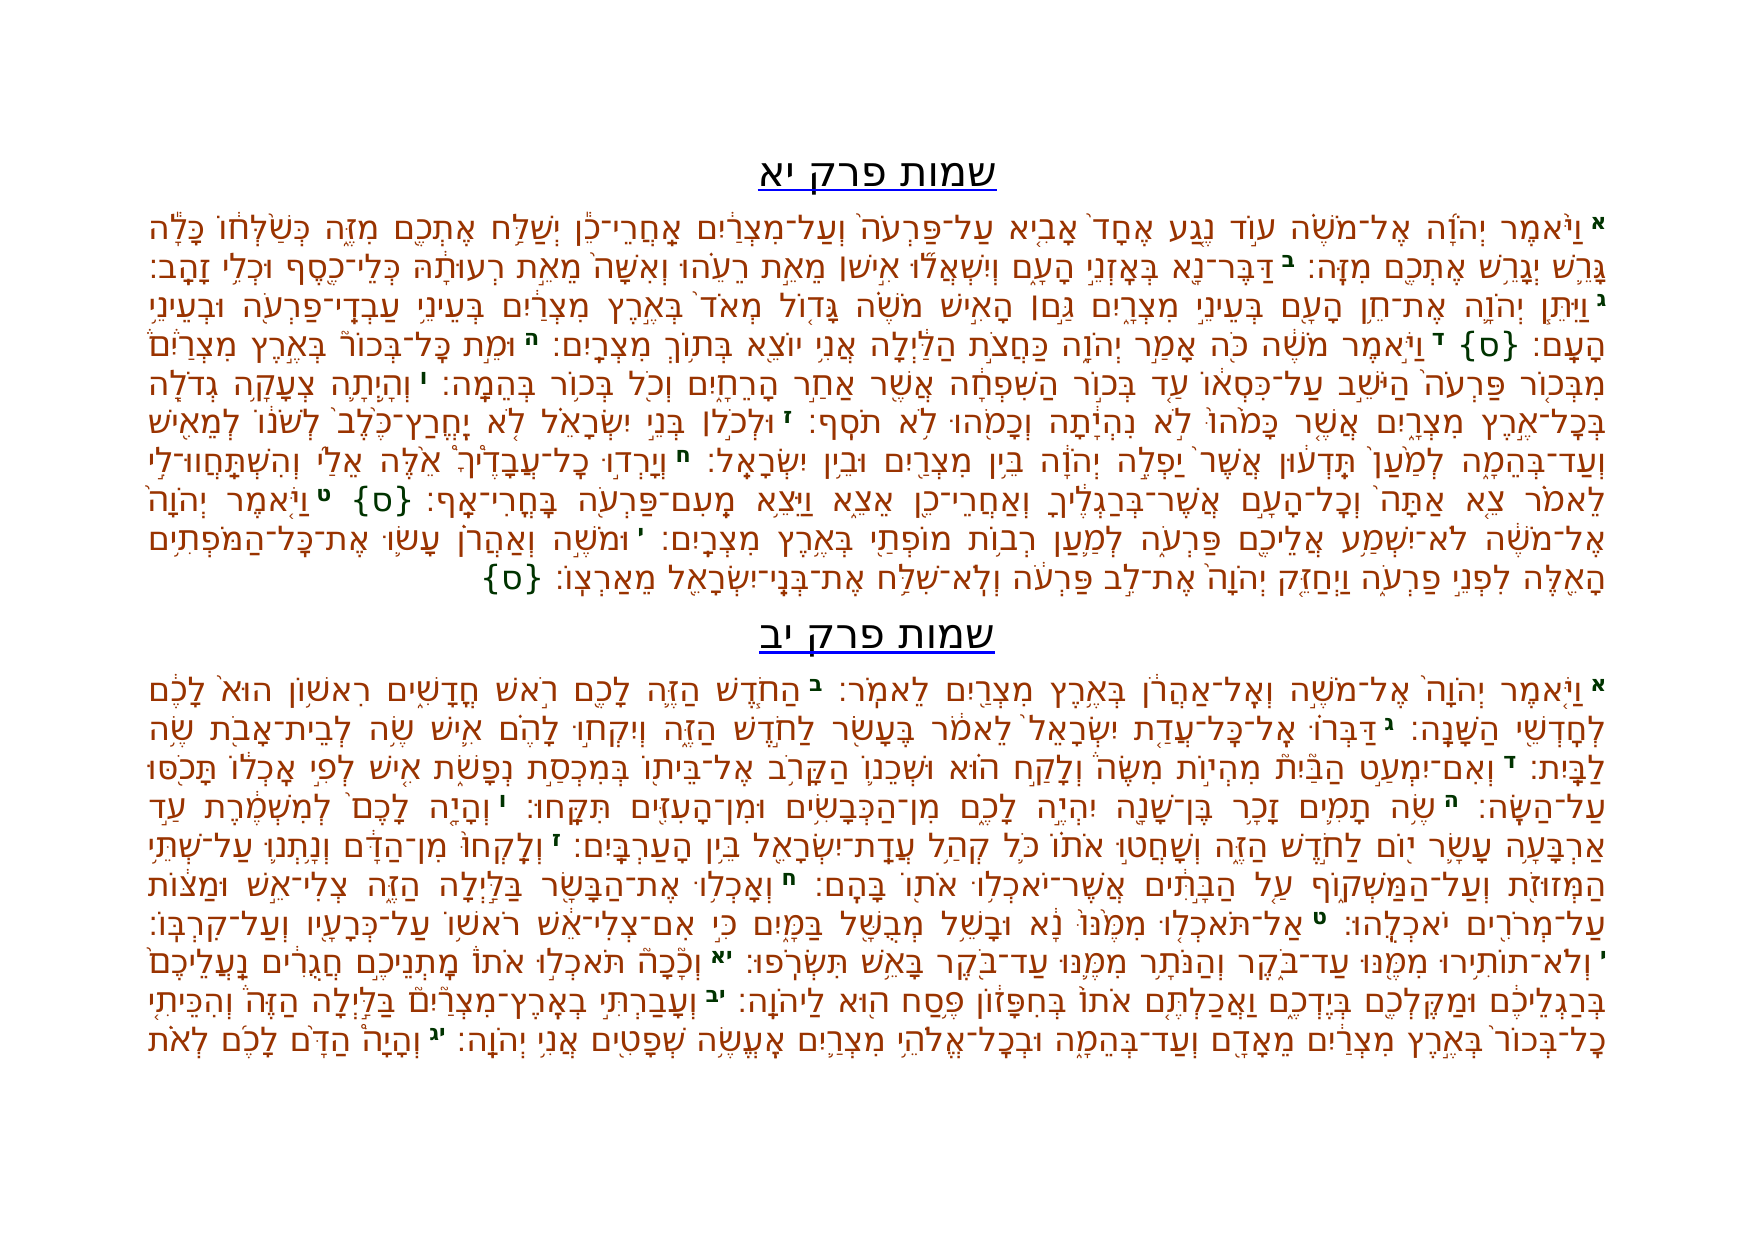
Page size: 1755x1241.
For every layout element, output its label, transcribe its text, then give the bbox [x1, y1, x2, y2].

text שמות פרק יב [148, 610, 1606, 658]
text א וַיֹּ֤אמֶר יְהֹוָה֙ אֶל־מֹשֶׁ֣ה וְאֶֽל־אַהֲרֹ֔ן בְּאֶ֥רֶץ מִצְרַ֖יִם לֵאמֹֽר׃ ב הַחֹ֧דֶשׁ הַזֶּ֛ה לָכֶ֖ם רֹ֣אשׁ חֳדָשִׁ֑ים רִאשׁ֥וֹן הוּא֙ לָכֶ֔ם לְחׇדְשֵׁ֖י הַשָּׁנָֽה׃ ג דַּבְּר֗וּ אֶֽל־כׇּל־עֲדַ֤ת יִשְׂרָאֵל֙ לֵאמֹ֔ר בֶּעָשֹׂ֖ר לַחֹ֣דֶשׁ הַזֶּ֑ה וְיִקְח֣וּ לָהֶ֗ם אִ֛ישׁ שֶׂ֥ה לְבֵית־אָבֹ֖ת שֶׂ֥ה לַבָּֽיִת׃ ד וְאִם־יִמְעַ֣ט הַבַּ֘יִת֮ מִהְי֣וֹת מִשֶּׂה֒ וְלָקַ֣ח ה֗וּא וּשְׁכֵנ֛וֹ הַקָּרֹ֥ב אֶל־בֵּית֖וֹ בְּמִכְסַ֣ת נְפָשֹׁ֑ת אִ֚ישׁ לְפִ֣י אׇכְל֔וֹ תָּכֹ֖סּוּ עַל־הַשֶּֽׂה׃ ה שֶׂ֥ה תָמִ֛ים זָכָ֥ר בֶּן־שָׁנָ֖ה יִהְיֶ֣ה לָכֶ֑ם מִן־הַכְּבָשִׂ֥ים וּמִן־הָעִזִּ֖ים תִּקָּֽחוּ׃ ו וְהָיָ֤ה לָכֶם֙ לְמִשְׁמֶ֔רֶת עַ֣ד אַרְבָּעָ֥ה עָשָׂ֛ר י֖וֹם לַחֹ֣דֶשׁ הַזֶּ֑ה וְשָׁחֲט֣וּ אֹת֗וֹ כֹּ֛ל קְהַ֥ל עֲדַֽת־יִשְׂרָאֵ֖ל בֵּ֥ין הָעַרְבָּֽיִם׃ ז וְלָֽקְחוּ֙ מִן־הַדָּ֔ם וְנָ֥תְנ֛וּ עַל־שְׁתֵּ֥י הַמְּזוּזֹ֖ת וְעַל־הַמַּשְׁק֑וֹף עַ֚ל הַבָּ֣תִּ֔ים אֲשֶׁר־יֹאכְל֥וּ אֹת֖וֹ בָּהֶֽם׃ ח וְאָכְל֥וּ אֶת־הַבָּשָׂ֖ר בַּלַּ֣יְלָה הַזֶּ֑ה צְלִי־אֵ֣שׁ וּמַצּ֔וֹת עַל־מְרֹרִ֖ים יֹאכְלֻֽהוּ׃ ט אַל־תֹּאכְל֤וּ מִמֶּ֙נּוּ֙ נָ֔א וּבָשֵׁ֥ל מְבֻשָּׁ֖ל בַּמָּ֑יִם כִּ֣י אִם־צְלִי־אֵ֔שׁ רֹאשׁ֥וֹ עַל־כְּרָעָ֖יו וְעַל־קִרְבּֽוֹ׃ י וְלֹא־תוֹתִ֥ירוּ מִמֶּ֖נּוּ עַד־בֹּ֑קֶר וְהַנֹּתָ֥ר מִמֶּ֛נּוּ עַד־בֹּ֖קֶר בָּאֵ֥שׁ תִּשְׂרֹֽפוּ׃ יא וְכָ֘כָה֮ תֹּאכְל֣וּ אֹתוֹ֒ מׇתְנֵיכֶ֣ם חֲגֻרִ֔ים נַֽעֲלֵיכֶם֙ בְּרַגְלֵיכֶ֔ם וּמַקֶּלְכֶ֖ם בְּיֶדְכֶ֑ם וַאֲכַלְתֶּ֤ם אֹתוֹ֙ בְּחִפָּז֔וֹן פֶּ֥סַח ה֖וּא לַיהֹוָֽה׃ יב וְעָבַרְתִּ֣י בְאֶֽרֶץ־מִצְרַ֘יִם֮ בַּלַּ֣יְלָה הַזֶּה֒ וְהִכֵּיתִ֤י כׇל־בְּכוֹר֙ בְּאֶ֣רֶץ מִצְרַ֔יִם מֵאָדָ֖ם וְעַד־בְּהֵמָ֑ה וּבְכׇל־אֱלֹהֵ֥י מִצְרַ֛יִם אֶֽעֱשֶׂ֥ה שְׁפָטִ֖ים אֲנִ֥י יְהֹוָֽה׃ יג וְהָיָה֩ הַדָּ֨ם לָכֶ֜ם לְאֹ֗ת [148, 671, 1606, 1059]
text א וַיֹּ֨אמֶר יְהֹוָ֜ה אֶל־מֹשֶׁ֗ה ע֣וֹד נֶ֤גַע אֶחָד֙ אָבִ֤יא עַל־פַּרְעֹה֙ וְעַל־מִצְרַ֔יִם אַֽחֲרֵי־כֵ֕ן יְשַׁלַּ֥ח אֶתְכֶ֖ם מִזֶּ֑ה כְּשַׁ֨לְּח֔וֹ כָּלָ֕ה גָּרֵ֛שׁ יְגָרֵ֥שׁ אֶתְכֶ֖ם מִזֶּֽה׃ ב דַּבֶּר־נָ֖א בְּאׇזְנֵ֣י הָעָ֑ם וְיִשְׁאֲל֞וּ אִ֣ישׁ׀ מֵאֵ֣ת רֵעֵ֗הוּ וְאִשָּׁה֙ מֵאֵ֣ת רְעוּתָ֔הּ כְּלֵי־כֶ֖סֶף וּכְלֵ֥י זָהָֽב׃ ג וַיִּתֵּ֧ן יְהֹוָ֛ה אֶת־חֵ֥ן הָעָ֖ם בְּעֵינֵ֣י מִצְרָ֑יִם גַּ֣ם׀ הָאִ֣ישׁ מֹשֶׁ֗ה גָּד֤וֹל מְאֹד֙ בְּאֶ֣רֶץ מִצְרַ֔יִם בְּעֵינֵ֥י עַבְדֵֽי־פַרְעֹ֖ה וּבְעֵינֵ֥י הָעָֽם׃ {ס} ד וַיֹּ֣אמֶר מֹשֶׁ֔ה כֹּ֖ה אָמַ֣ר יְהֹוָ֑ה כַּחֲצֹ֣ת הַלַּ֔יְלָה אֲנִ֥י יוֹצֵ֖א בְּת֥וֹךְ מִצְרָֽיִם׃ ה וּמֵ֣ת כׇּל־בְּכוֹר֮ בְּאֶ֣רֶץ מִצְרַ֒יִם֒ מִבְּכ֤וֹר פַּרְעֹה֙ הַיֹּשֵׁ֣ב עַל־כִּסְא֔וֹ עַ֚ד בְּכ֣וֹר הַשִּׁפְחָ֔ה אֲשֶׁ֖ר אַחַ֣ר הָרֵחָ֑יִם וְכֹ֖ל בְּכ֥וֹר בְּהֵמָֽה׃ ו וְהָ֥יְתָ֛ה צְעָקָ֥ה גְדֹלָ֖ה בְּכׇל־אֶ֣רֶץ מִצְרָ֑יִם אֲשֶׁ֤ר כָּמֹ֙הוּ֙ לֹ֣א נִהְיָ֔תָה וְכָמֹ֖הוּ לֹ֥א תֹסִֽף׃ ז וּלְכֹ֣ל׀ בְּנֵ֣י יִשְׂרָאֵ֗ל לֹ֤א יֶֽחֱרַץ־כֶּ֙לֶב֙ לְשֹׁנ֔וֹ לְמֵאִ֖ישׁ וְעַד־בְּהֵמָ֑ה לְמַ֙עַן֙ תֵּֽדְע֔וּן אֲשֶׁר֙ יַפְלֶ֣ה יְהֹוָ֔ה בֵּ֥ין מִצְרַ֖יִם וּבֵ֥ין יִשְׂרָאֵֽל׃ ח וְיָרְד֣וּ כׇל־עֲבָדֶ֩יךָ֩ אֵ֨לֶּה אֵלַ֜י וְהִשְׁתַּֽחֲווּ־לִ֣י לֵאמֹ֗ר צֵ֤א אַתָּה֙ וְכׇל־הָעָ֣ם אֲשֶׁר־בְּרַגְלֶ֔יךָ וְאַחֲרֵי־כֵ֖ן אֵצֵ֑א וַיֵּצֵ֥א מֵֽעִם־פַּרְעֹ֖ה בׇּחֳרִי־אָֽף׃ {ס} ט וַיֹּ֤אמֶר יְהֹוָה֙ אֶל־מֹשֶׁ֔ה לֹא־יִשְׁמַ֥ע אֲלֵיכֶ֖ם פַּרְעֹ֑ה לְמַ֛עַן רְב֥וֹת מוֹפְתַ֖י בְּאֶ֥רֶץ מִצְרָֽיִם׃ י וּמֹשֶׁ֣ה וְאַהֲרֹ֗ן עָשׂ֛וּ אֶת־כׇּל־הַמֹּפְתִ֥ים הָאֵ֖לֶּה לִפְנֵ֣י פַרְעֹ֑ה וַיְחַזֵּ֤ק יְהֹוָה֙ אֶת־לֵ֣ב פַּרְעֹ֔ה וְלֹֽא־שִׁלַּ֥ח אֶת־בְּנֵֽי־יִשְׂרָאֵ֖ל מֵאַרְצֽוֹ׃ {ס} [148, 209, 1606, 597]
text שמות פרק יא [148, 148, 1606, 196]
